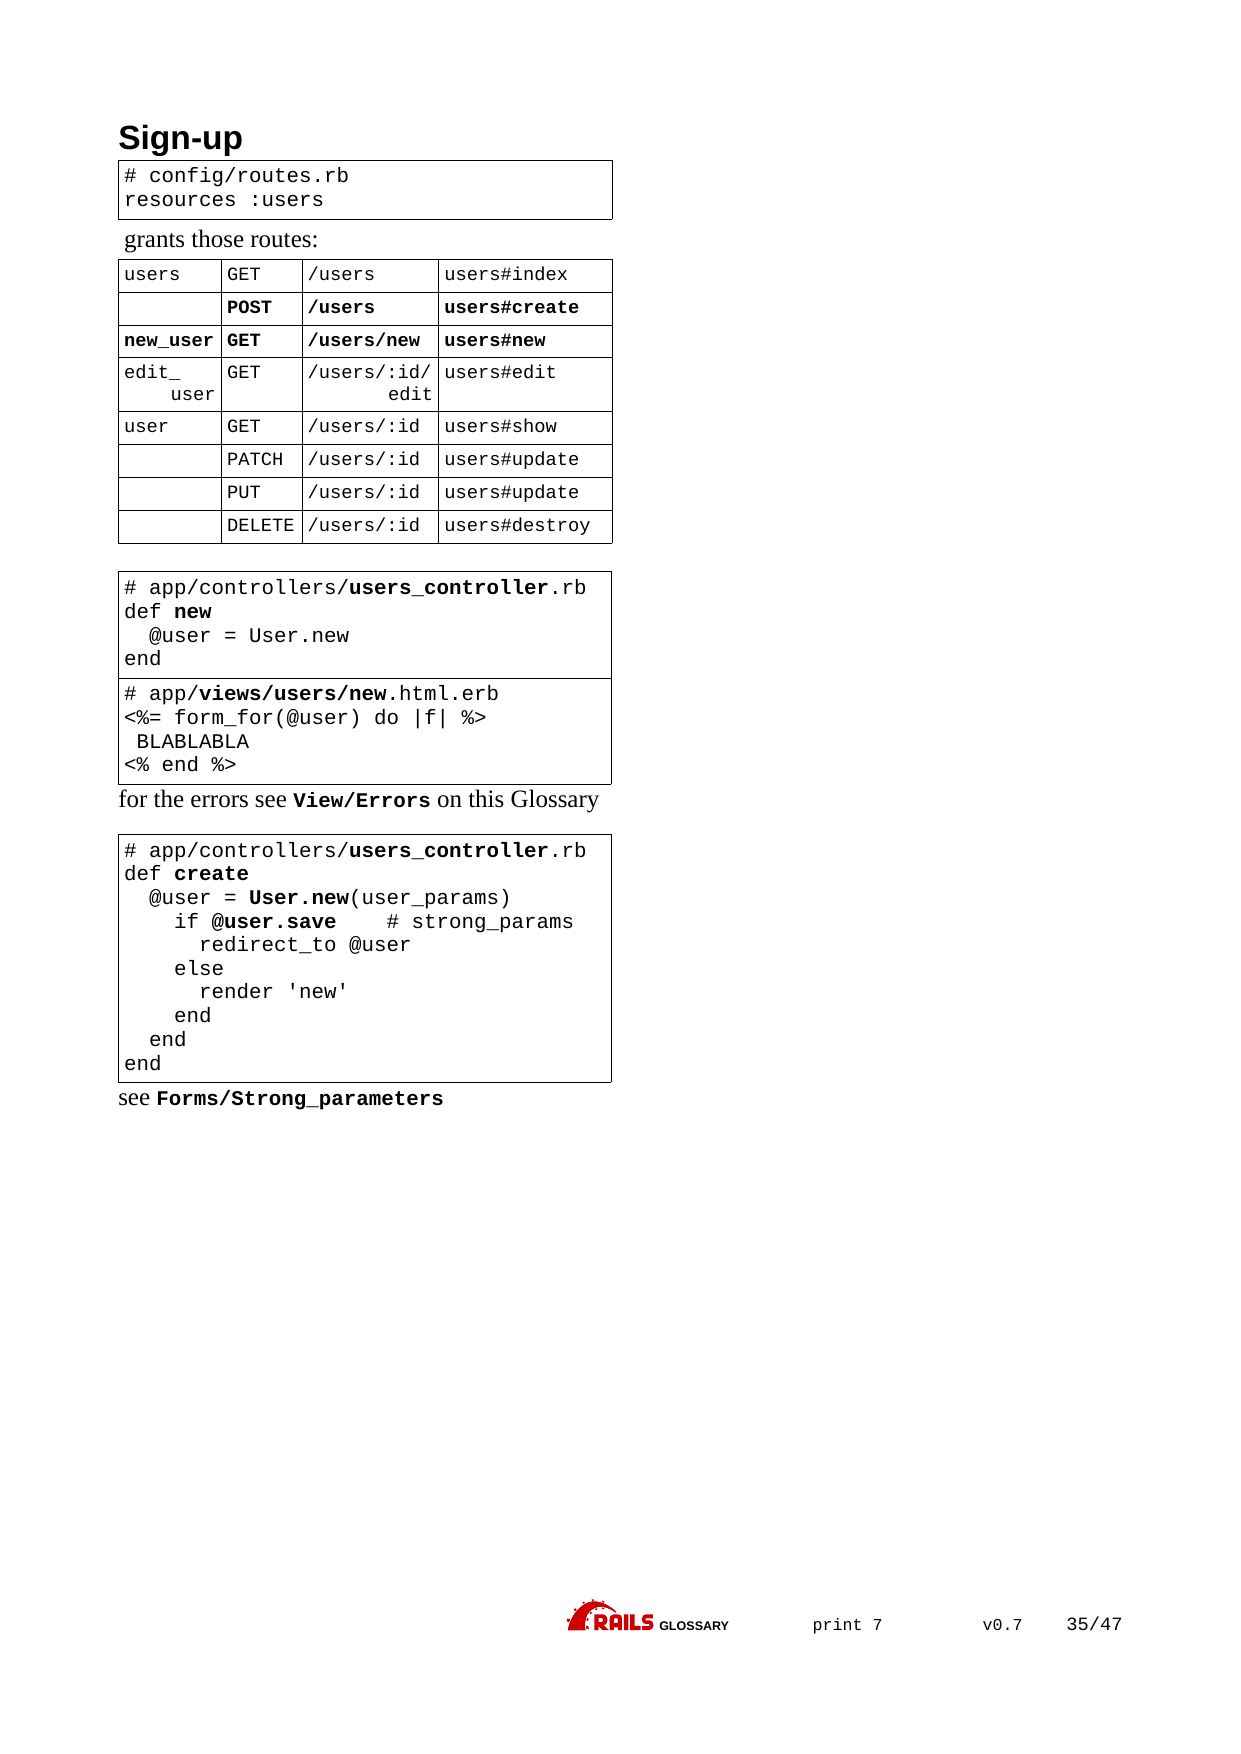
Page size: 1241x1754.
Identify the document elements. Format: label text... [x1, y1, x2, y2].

table_header # app/controllers/users_controller.rb def new @user = User.new end [119, 572, 611, 678]
subtitle Sign-up [118, 118, 611, 157]
table_cell users#new [439, 326, 612, 357]
table_header # app/controllers/users_controller.rb def create @user = User.new(user_params) if @user.save # strong_params redirect_to @user else render 'new' end end end [119, 835, 611, 1082]
table_cell /users/:id [303, 445, 438, 477]
table_cell [119, 445, 221, 477]
table_cell [119, 511, 221, 543]
text for the errors see View/Errors on this Glossary [118, 785, 611, 813]
table_cell new_user [119, 326, 221, 357]
table_cell /users/:id [303, 412, 438, 444]
table_cell PUT [222, 478, 302, 510]
table_cell users#destroy [439, 511, 612, 543]
table_cell PATCH [222, 445, 302, 477]
table_cell /users/new [303, 326, 438, 357]
table_cell users#update [439, 478, 612, 510]
table_cell edit_ user [119, 358, 221, 411]
table_cell [119, 478, 221, 510]
table_cell GET [222, 260, 302, 292]
table_cell /users/:id [303, 478, 438, 510]
table_cell /users/:id [303, 511, 438, 543]
table_cell users#edit [439, 358, 612, 411]
table_header # config/routes.rb resources :users [119, 161, 612, 218]
table_cell POST [222, 293, 302, 324]
table_cell DELETE [222, 511, 302, 543]
table_cell users [119, 260, 221, 292]
table_cell users#index [439, 260, 612, 292]
table_cell user [119, 412, 221, 444]
table_cell GET [222, 358, 302, 411]
table_cell GET [222, 326, 302, 357]
table_cell /users [303, 260, 438, 292]
table_cell [119, 293, 221, 324]
table_cell # app/views/users/new.html.erb <%= form_for(@user) do |f| %> BLABLABLA <% end %> [119, 679, 611, 784]
table_cell grants those routes: [118, 220, 612, 259]
table_cell users#show [439, 412, 612, 444]
table_cell /users [303, 293, 438, 324]
text see Forms/Strong_parameters [118, 1083, 611, 1112]
table_cell /users/:id/ edit [303, 358, 438, 411]
table_cell users#create [439, 293, 612, 324]
table_cell users#update [439, 445, 612, 477]
table_cell GET [222, 412, 302, 444]
